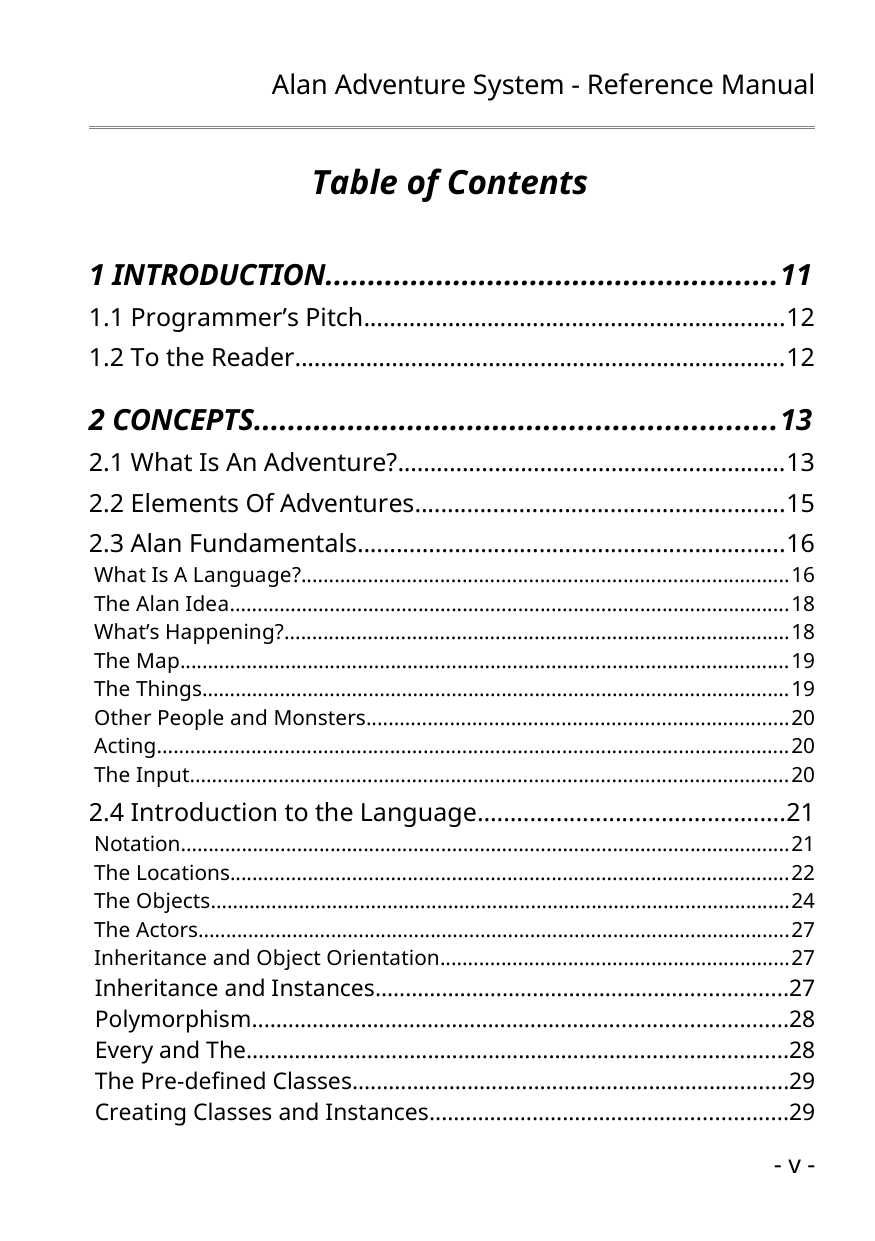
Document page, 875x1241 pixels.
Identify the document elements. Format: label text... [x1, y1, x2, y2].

text 1.2 To the Reader 12 [88, 340, 815, 374]
text What’s Happening? 18 [88, 617, 815, 646]
text The Locations 22 [88, 857, 815, 886]
text The Alan Idea 18 [88, 589, 815, 617]
text The Input 20 [88, 760, 815, 788]
text The Actors 27 [88, 914, 815, 943]
text Every and The 28 [88, 1034, 815, 1065]
subtitle Table of Contents [88, 158, 815, 204]
text What Is A Language? 16 [88, 560, 815, 589]
text The Things 19 [88, 674, 815, 703]
text Inheritance and Object Orientation 27 [88, 943, 815, 972]
text 2 Concepts 13 [88, 399, 815, 439]
text 1.1 Programmer’s Pitch 12 [88, 300, 815, 334]
text Acting 20 [88, 731, 815, 760]
text 1 Introduction 11 [88, 254, 815, 293]
text Inheritance and Instances 27 [88, 972, 815, 1003]
text 2.2 Elements Of Adventures 15 [88, 486, 815, 520]
text Creating Classes and Instances 29 [88, 1096, 815, 1127]
text The Map 19 [88, 646, 815, 674]
text 2.1 What Is An Adventure? 13 [88, 445, 815, 479]
text Notation 21 [88, 829, 815, 857]
text The Objects 24 [88, 886, 815, 914]
text 2.4 Introduction to the Language 21 [88, 795, 815, 829]
text Polymorphism 28 [88, 1003, 815, 1034]
text The Pre-defined Classes 29 [88, 1065, 815, 1096]
text 2.3 Alan Fundamentals 16 [88, 526, 815, 560]
text Other People and Monsters 20 [88, 703, 815, 731]
